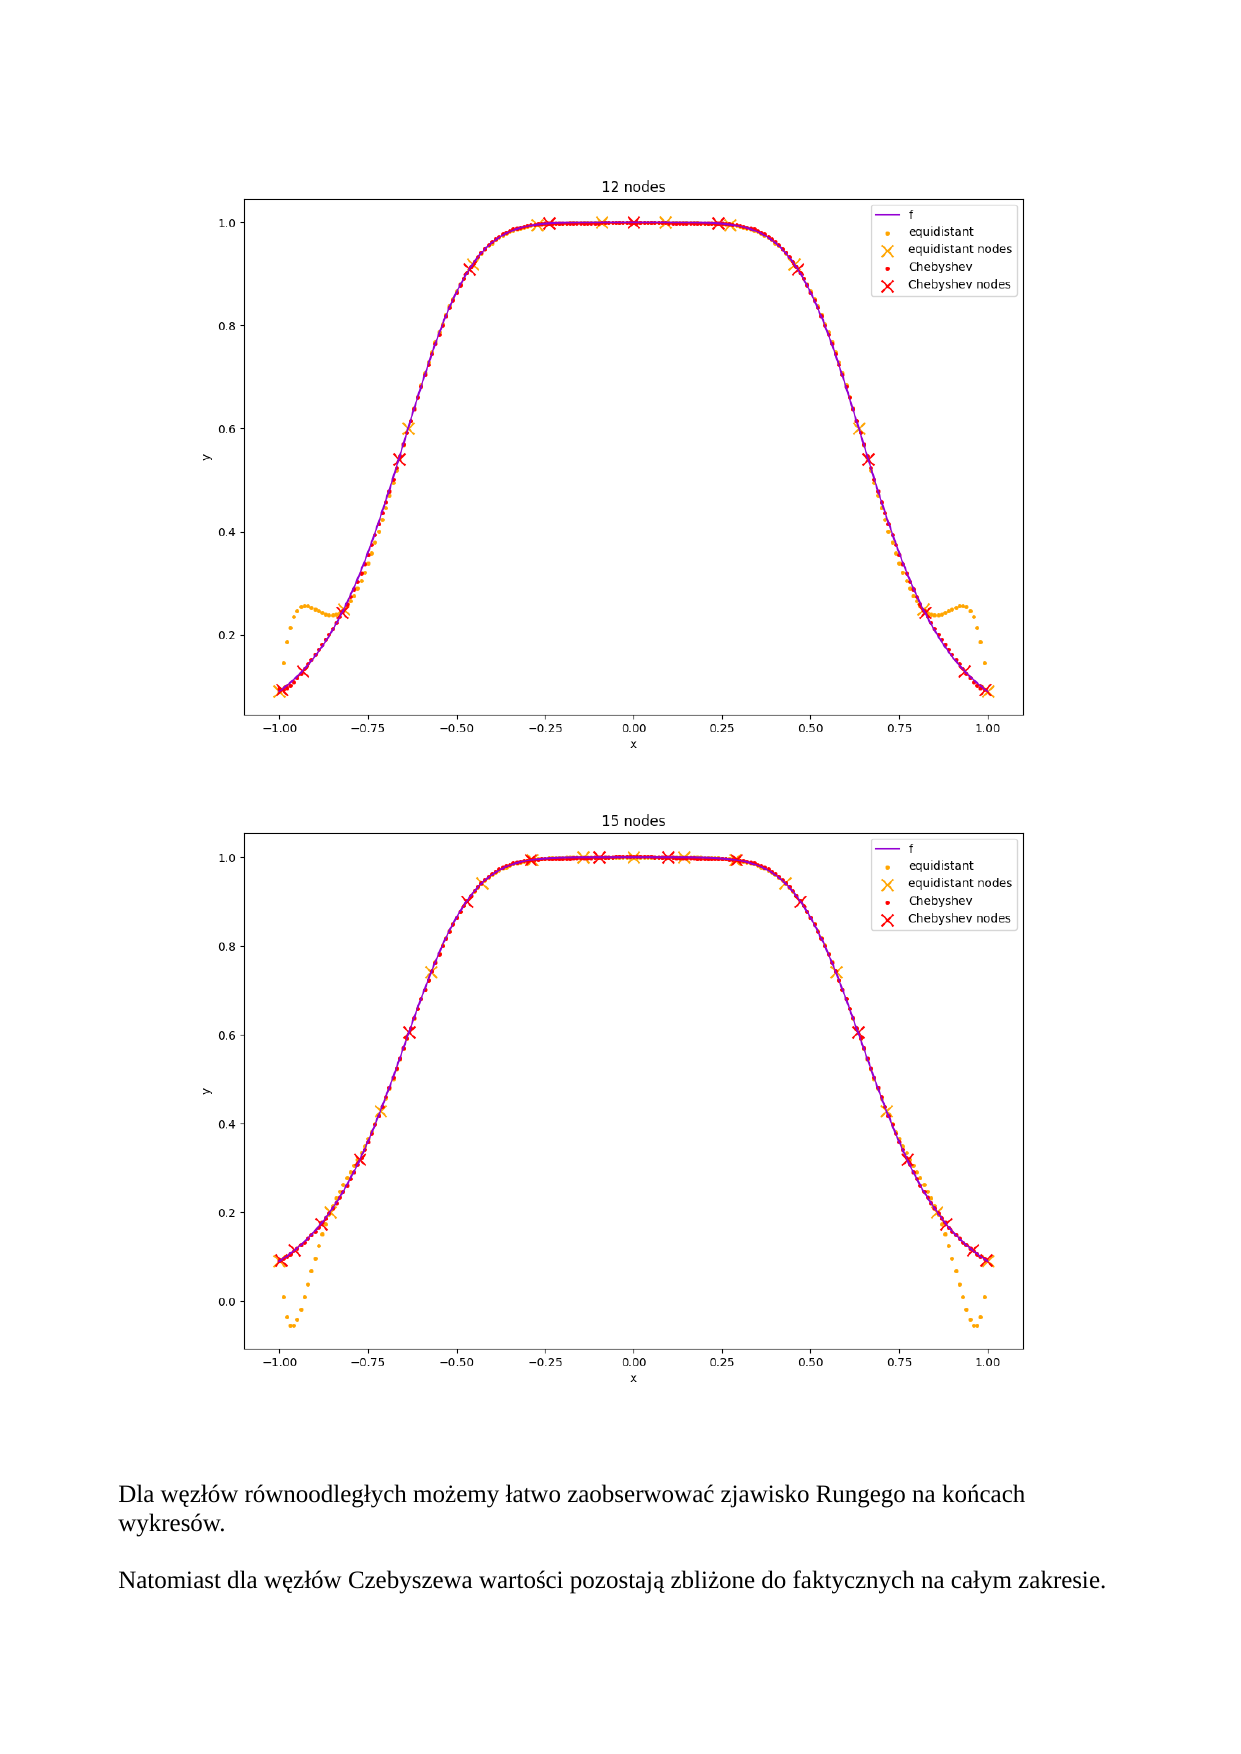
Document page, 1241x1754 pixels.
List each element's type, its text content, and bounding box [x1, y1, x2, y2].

text Dla węzłów równoodległych możemy łatwo zaobserwować zjawisko Rungego na końcach wykresów. [118, 1422, 1122, 1536]
picture [118, 118, 1123, 1422]
text Natomiast dla węzłów Czebyszewa wartości pozostają zbliżone do faktycznych na całym zakresie. [118, 1565, 1122, 1594]
